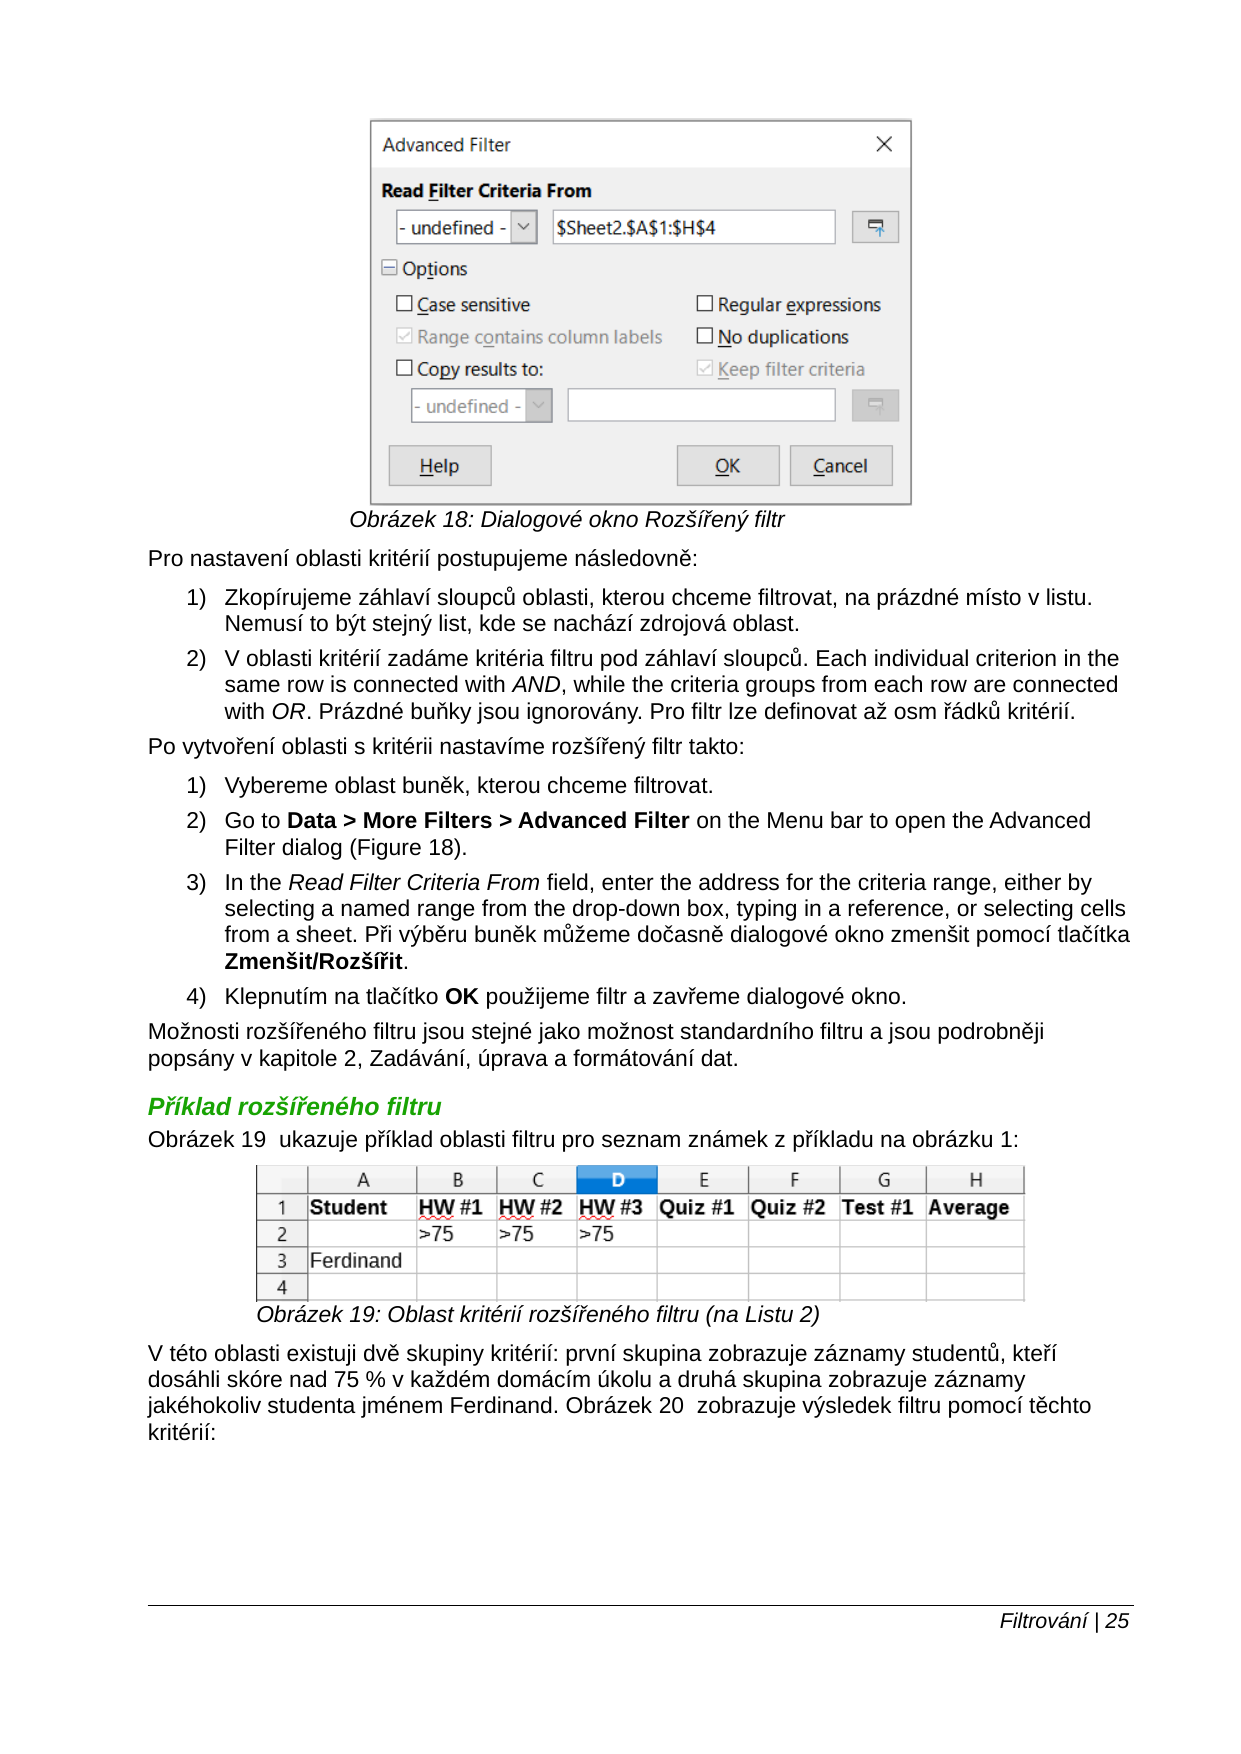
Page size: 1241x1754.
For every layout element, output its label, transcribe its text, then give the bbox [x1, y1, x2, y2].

list Go to Data > More Filters > Advanced Filter on the Menu bar to open the Advanced Filter dialog (Figure 18). [207, 807, 1134, 860]
text Obrázek 19: Oblast kritérií rozšířeného filtru (na Listu 2) [256, 1302, 1026, 1328]
text Obrázek 18: Dialogové okno Rozšířený filtr [349, 118, 932, 532]
subtitle Příklad rozšířeného filtru [148, 1091, 1134, 1120]
text Obrázek 19 ukazuje příklad oblasti filtru pro seznam známek z příkladu na obrázku 1: [148, 1126, 1134, 1152]
picture [369, 118, 913, 506]
list Vybereme oblast buněk, kterou chceme filtrovat. [207, 772, 1134, 798]
list V oblasti kritérií zadáme kritéria filtru pod záhlaví sloupců. Each individual criterion in the same row is connected with AND, while the criteria groups from each row are connected with OR. Prázdné buňky jsou ignorovány. Pro filtr lze definovat až osm řádků kritérií. [207, 645, 1134, 724]
text Pro nastavení oblasti kritérií postupujeme následovně: [148, 545, 1134, 571]
text V této oblasti existuji dvě skupiny kritérií: první skupina zobrazuje záznamy studentů, kteří dosáhli skóre nad 75 % v každém domácím úkolu a druhá skupina zobrazuje záznamy jakéhokoliv studenta jménem Ferdinand. Obrázek 20 zobrazuje výsledek filtru pomocí těchto kritérií: [148, 1340, 1134, 1445]
list Klepnutím na tlačítko OK použijeme filtr a zavřeme dialogové okno. [207, 983, 1134, 1009]
list Zkopírujeme záhlaví sloupců oblasti, kterou chceme filtrovat, na prázdné místo v listu. Nemusí to být stejný list, kde se nachází zdrojová oblast. [207, 583, 1134, 636]
text Možnosti rozšířeného filtru jsou stejné jako možnost standardního filtru a jsou podrobněji popsány v kapitole 2, Zadávání, úprava a formátování dat. [148, 1018, 1134, 1071]
picture [256, 1165, 1026, 1302]
list In the Read Filter Criteria From field, enter the address for the criteria range, either by selecting a named range from the drop-down box, typing in a reference, or selecting cells from a sheet. Při výběru buněk můžeme dočasně dialogové okno zmenšit pomocí tlačítka Zmenšit/Rozšířit. [207, 869, 1134, 974]
text Po vytvoření oblasti s kritérii nastavíme rozšířený filtr takto: [148, 733, 1134, 759]
